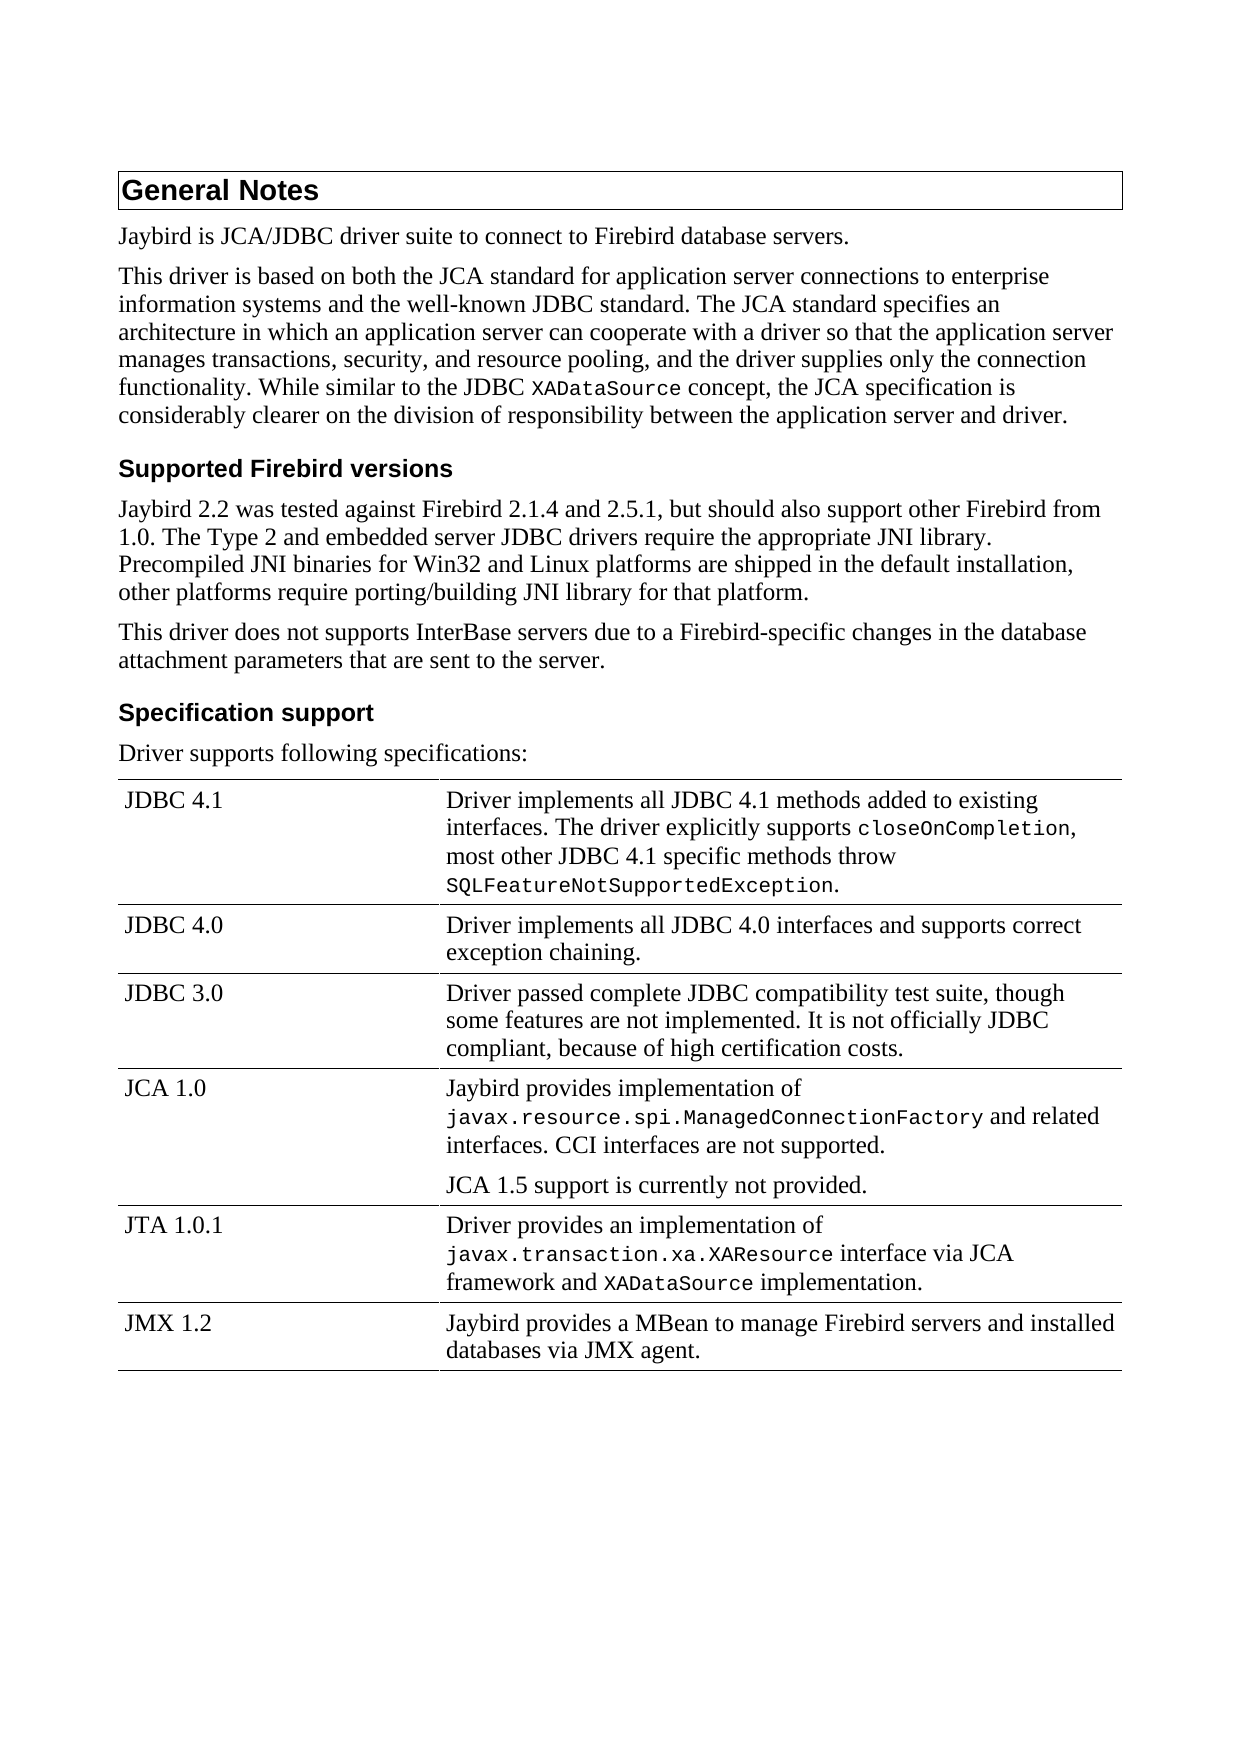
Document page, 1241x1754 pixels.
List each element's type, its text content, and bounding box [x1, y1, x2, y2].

text Jaybird 2.2 was tested against Firebird 2.1.4 and 2.5.1, but should also support other Firebird from 1.0. The Type 2 and embedded server JDBC drivers require the appropriate JNI library. Precompiled JNI binaries for Win32 and Linux platforms are shipped in the default installation, other platforms require porting/building JNI library for that platform. [118, 495, 1122, 606]
table_cell Driver implements all JDBC 4.0 interfaces and supports correct exception chaining. [440, 905, 1122, 973]
table_cell Jaybird provides implementation of javax.resource.spi.ManagedConnectionFactory and related interfaces. CCI interfaces are not supported. JCA 1.5 support is currently not provided. [440, 1069, 1122, 1205]
table_cell JDBC 4.0 [118, 905, 439, 973]
text Driver supports following specifications: [118, 739, 1122, 767]
table_cell JDBC 3.0 [118, 974, 439, 1068]
table_cell JMX 1.2 [118, 1303, 439, 1370]
text Jaybird is JCA/JDBC driver suite to connect to Firebird database servers. [118, 222, 1122, 250]
text This driver does not supports InterBase servers due to a Firebird-specific changes in the database attachment parameters that are sent to the server. [118, 618, 1122, 674]
table_cell Driver passed complete JDBC compatibility test suite, though some features are not implemented. It is not officially JDBC compliant, because of high certification costs. [440, 974, 1122, 1068]
subtitle Supported Firebird versions [118, 454, 1122, 482]
table_cell Jaybird provides a MBean to manage Firebird servers and installed databases via JMX agent. [440, 1303, 1122, 1370]
table_cell JCA 1.0 [118, 1069, 439, 1205]
subtitle Specification support [118, 699, 1122, 727]
subtitle General Notes [119, 172, 1122, 209]
table_cell Driver provides an implementation of javax.transaction.xa.XAResource interface via JCA framework and XADataSource implementation. [440, 1206, 1122, 1302]
table_cell JTA 1.0.1 [118, 1206, 439, 1302]
table_header Driver implements all JDBC 4.1 methods added to existing interfaces. The driver explicitly supports closeOnCompletion, most other JDBC 4.1 specific methods throw SQLFeatureNotSupportedException. [440, 780, 1122, 904]
table_header JDBC 4.1 [118, 780, 439, 904]
text This driver is based on both the JCA standard for application server connections to enterprise information systems and the well-known JDBC standard. The JCA standard specifies an architecture in which an application server can cooperate with a driver so that the application server manages transactions, security, and resource pooling, and the driver supplies only the connection functionality. While similar to the JDBC XADataSource concept, the JCA specification is considerably clearer on the division of responsibility between the application server and driver. [118, 262, 1122, 429]
